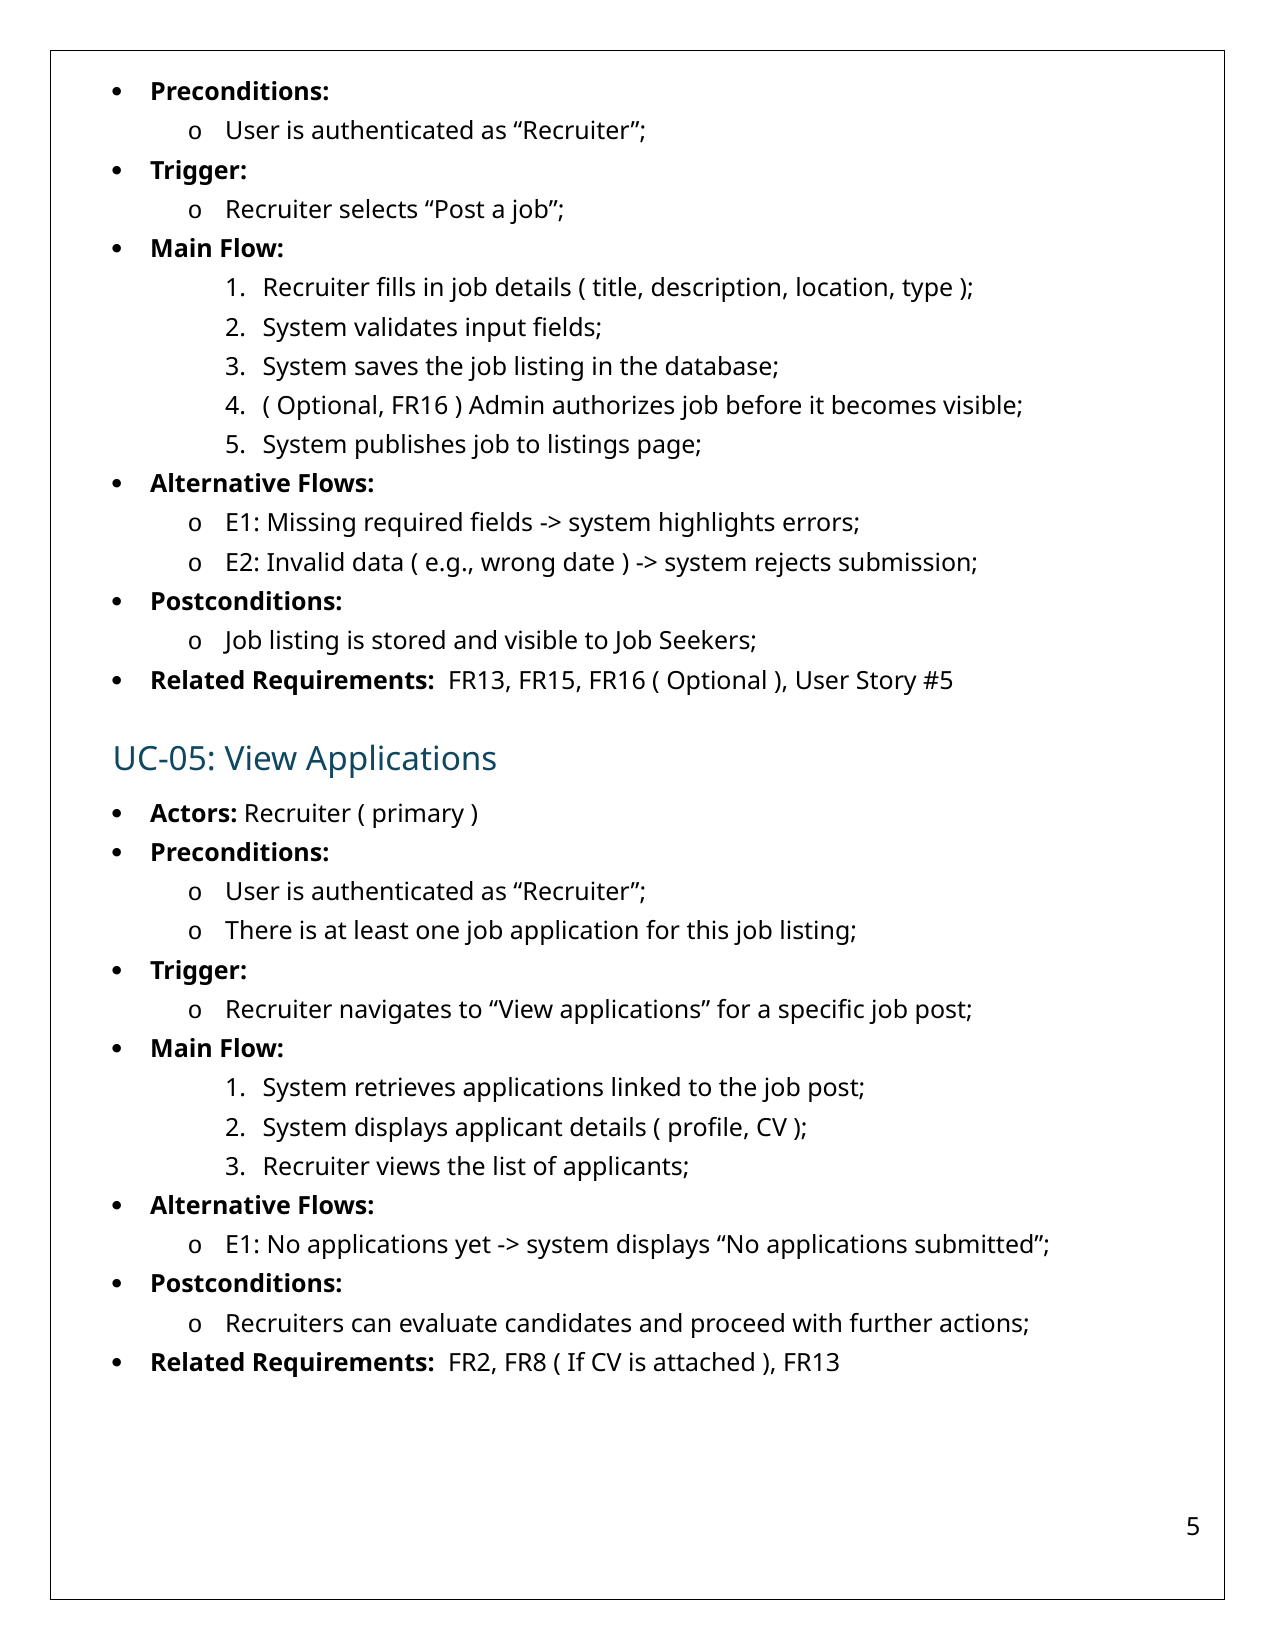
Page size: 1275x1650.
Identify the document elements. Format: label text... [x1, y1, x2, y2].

list ( Optional, FR16 ) Admin authorizes job before it becomes visible; [225, 387, 1200, 422]
list E1: No applications yet -> system displays “No applications submitted”; [187, 1227, 1200, 1261]
subtitle UC-05: View Applications [112, 735, 1200, 780]
list Main Flow: [112, 231, 1200, 265]
list User is authenticated as “Recruiter”; [187, 113, 1200, 147]
list Alternative Flows: [112, 466, 1200, 500]
list System retrieves applications linked to the job post; [225, 1070, 1200, 1104]
list Postconditions: [112, 584, 1200, 618]
list E2: Invalid data ( e.g., wrong date ) -> system rejects submission; [187, 544, 1200, 579]
list Recruiter views the list of applicants; [225, 1148, 1200, 1182]
list Recruiter fills in job details ( title, description, location, type ); [225, 270, 1200, 304]
list Related Requirements: FR2, FR8 ( If CV is attached ), FR13 [112, 1345, 1200, 1379]
list Alternative Flows: [112, 1188, 1200, 1222]
list Preconditions: [112, 834, 1200, 868]
list System displays applicant details ( profile, CV ); [225, 1109, 1200, 1143]
list E1: Missing required fields -> system highlights errors; [187, 505, 1200, 539]
list Job listing is stored and visible to Job Seekers; [187, 623, 1200, 657]
list System publishes job to listings page; [225, 427, 1200, 461]
list There is at least one job application for this job listing; [187, 913, 1200, 947]
list Main Flow: [112, 1031, 1200, 1065]
list Trigger: [112, 952, 1200, 986]
list System validates input fields; [225, 309, 1200, 343]
list Related Requirements: FR13, FR15, FR16 ( Optional ), User Story #5 [112, 662, 1200, 696]
list Recruiter selects “Post a job”; [187, 191, 1200, 226]
list Recruiters can evaluate candidates and proceed with further actions; [187, 1305, 1200, 1339]
list System saves the job listing in the database; [225, 348, 1200, 382]
list Trigger: [112, 152, 1200, 186]
list User is authenticated as “Recruiter”; [187, 874, 1200, 908]
list Actors: Recruiter ( primary ) [112, 795, 1200, 829]
list Preconditions: [112, 74, 1200, 108]
list Postconditions: [112, 1266, 1200, 1300]
list Recruiter navigates to “View applications” for a specific job post; [187, 992, 1200, 1026]
